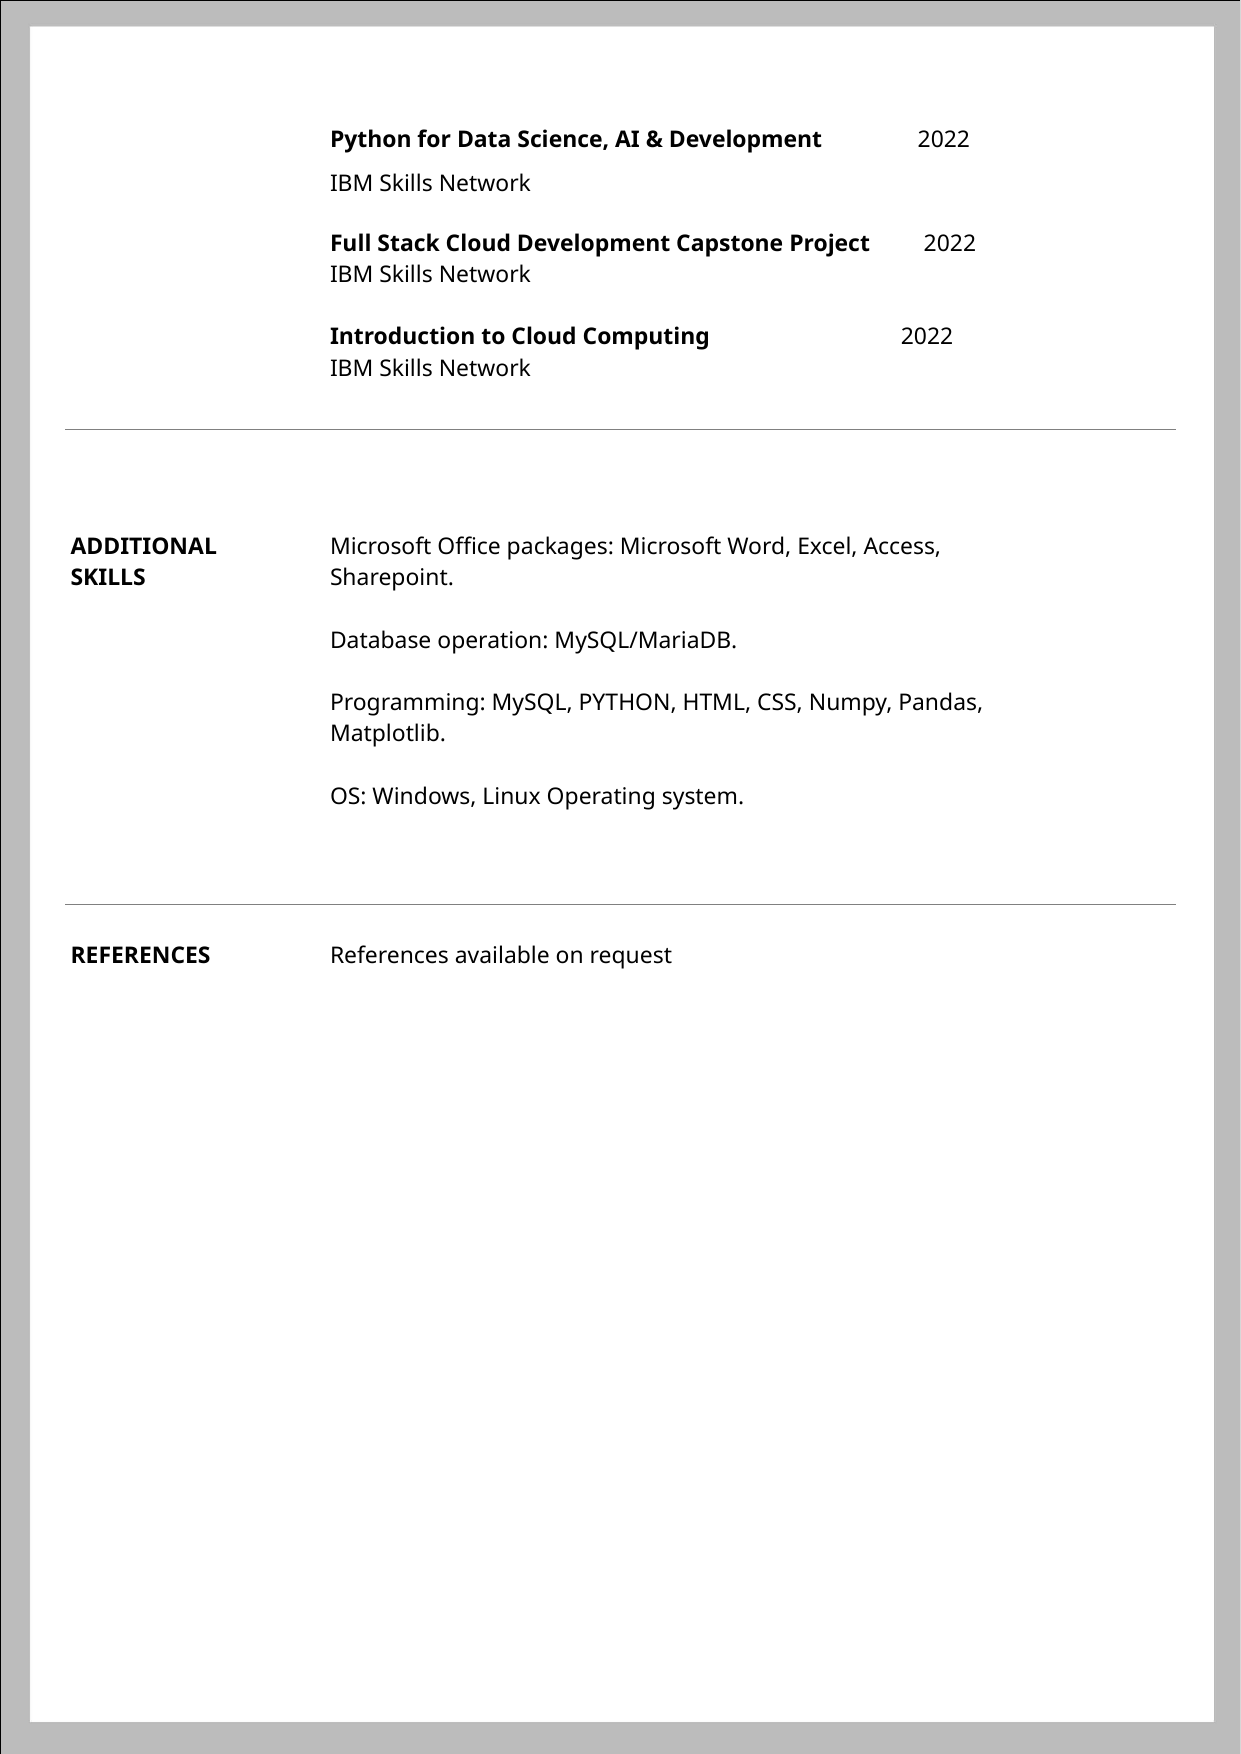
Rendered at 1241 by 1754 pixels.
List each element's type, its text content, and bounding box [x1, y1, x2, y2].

table_cell [325, 818, 1069, 860]
table_cell [66, 818, 324, 860]
table_header REFERENCES [66, 935, 324, 976]
table_header References available on request [325, 935, 1069, 976]
table_header ADDITIONAL SKILLS [66, 525, 324, 817]
table_header Microsoft Office packages: Microsoft Word, Excel, Access, Sharepoint. Database operation: MySQL/MariaDB. Programming: MySQL, PYTHON, HTML, CSS, Numpy, Pandas, Matplotlib. OS: Windows, Linux Operating system. [325, 525, 1069, 817]
picture [1, 1, 1240, 1754]
table_header [66, 66, 324, 388]
table_header Python for Data Science, AI & Development 2022 IBM Skills Network Full Stack Cloud Development Capstone Project 2022 IBM Skills Network Introduction to Cloud Computing 2022 IBM Skills Network [325, 66, 1080, 388]
